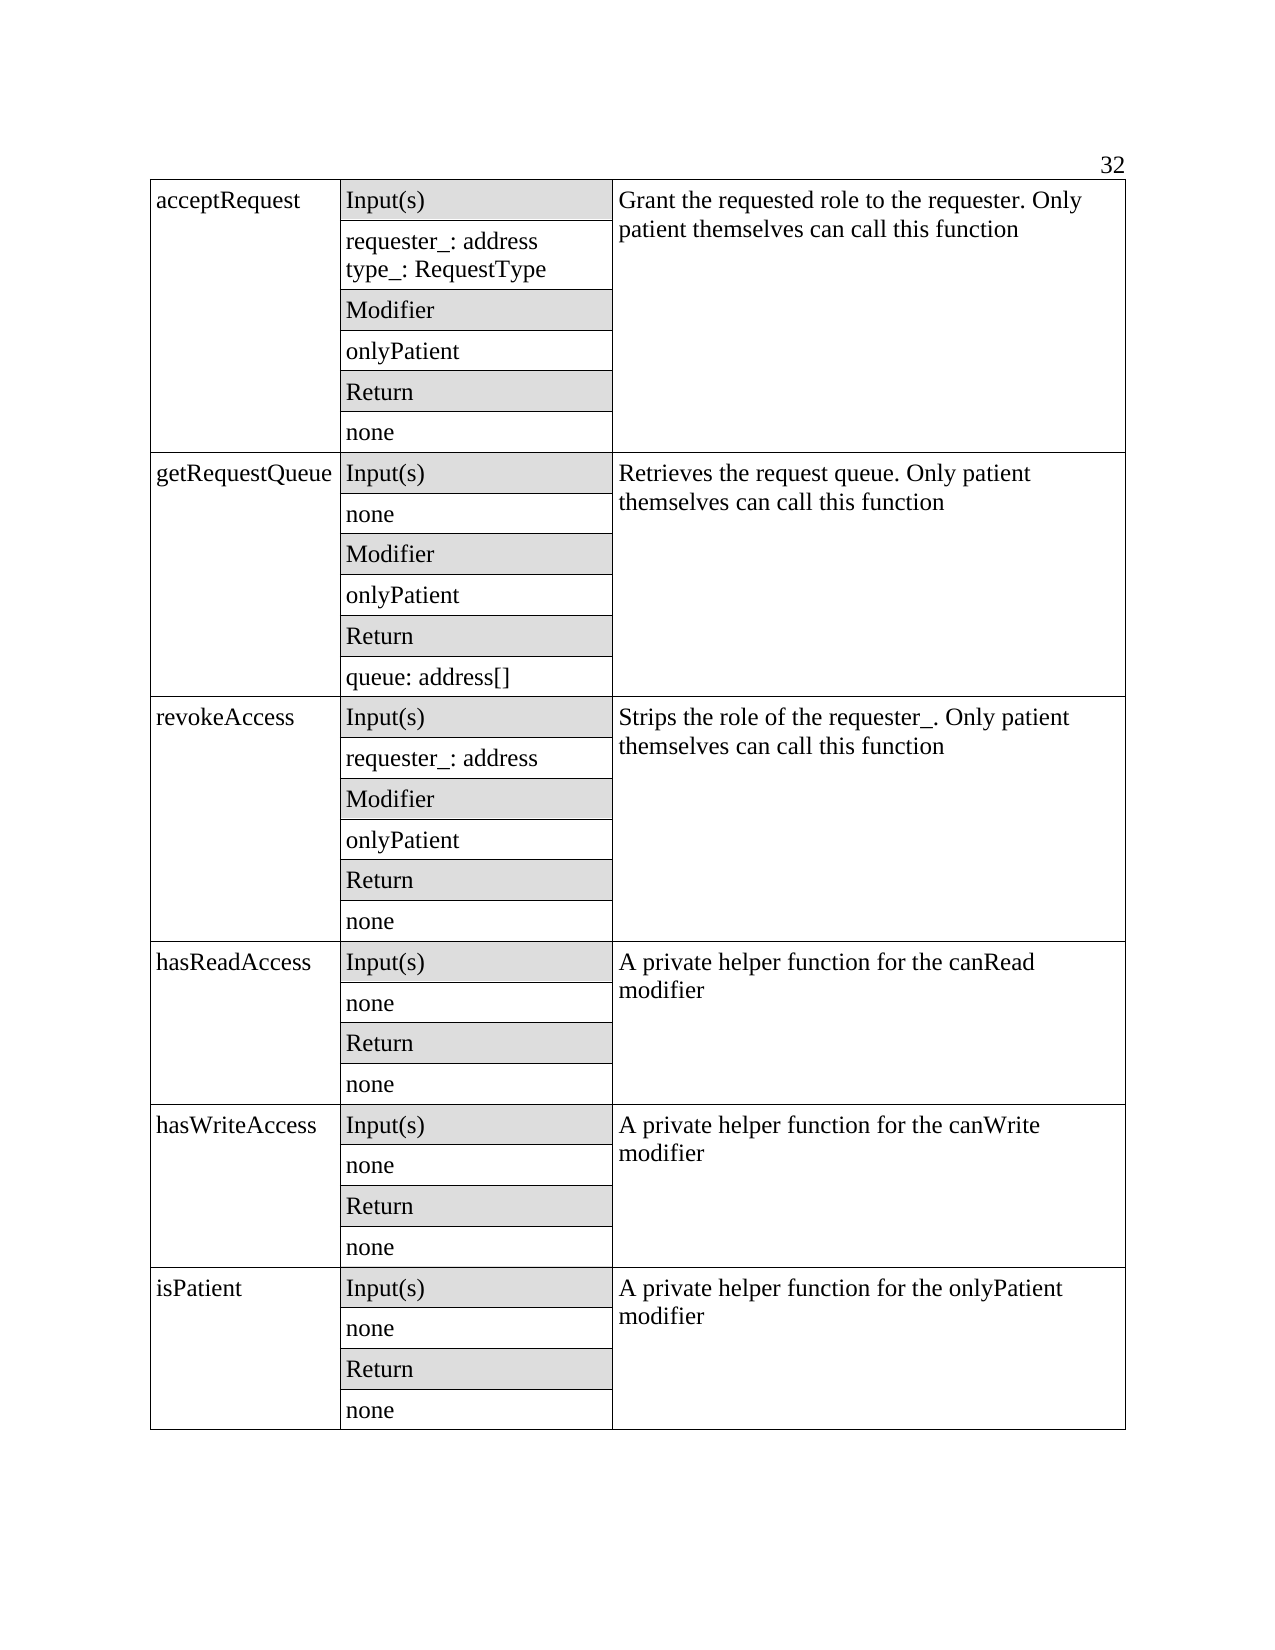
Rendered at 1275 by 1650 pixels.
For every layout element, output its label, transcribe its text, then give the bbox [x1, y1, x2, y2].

table_cell Input(s) [341, 1105, 612, 1144]
table_cell requester_: address [341, 738, 612, 778]
table_cell Return [341, 1023, 612, 1063]
table_cell Grant the requested role to the requester. Only patient themselves can call this function [613, 180, 1125, 452]
table_cell none [341, 1227, 612, 1266]
table_cell none [341, 412, 612, 452]
table_cell onlyPatient [341, 820, 612, 859]
table_cell getRequestQueue [151, 453, 340, 696]
table_cell none [341, 1145, 612, 1185]
table_cell requester_: address type_: RequestType [341, 221, 612, 289]
table_cell onlyPatient [341, 331, 612, 370]
table_cell none [341, 1308, 612, 1348]
table_cell hasReadAccess [151, 942, 340, 1103]
table_cell queue: address[] [341, 657, 612, 696]
table_cell none [341, 901, 612, 941]
table_cell acceptRequest [151, 180, 340, 452]
table_cell Modifier [341, 290, 612, 330]
table_cell none [341, 494, 612, 533]
table_cell onlyPatient [341, 575, 612, 615]
table_cell isPatient [151, 1268, 340, 1429]
table_cell Return [341, 1186, 612, 1226]
table_cell A private helper function for the canWrite modifier [613, 1105, 1125, 1266]
table_cell Modifier [341, 534, 612, 574]
table_cell hasWriteAccess [151, 1105, 340, 1266]
table_cell Return [341, 1349, 612, 1389]
table_cell none [341, 1064, 612, 1103]
table_cell Input(s) [341, 180, 612, 219]
table_cell Return [341, 860, 612, 900]
table_cell Return [341, 371, 612, 411]
table_cell Modifier [341, 779, 612, 818]
table_cell Input(s) [341, 942, 612, 981]
table_cell none [341, 983, 612, 1022]
table_cell Strips the role of the requester_. Only patient themselves can call this function [613, 697, 1125, 941]
table_cell Input(s) [341, 697, 612, 737]
table_cell none [341, 1390, 612, 1429]
table_cell Input(s) [341, 453, 612, 493]
table_cell Return [341, 616, 612, 656]
table_cell revokeAccess [151, 697, 340, 941]
table_cell A private helper function for the canRead modifier [613, 942, 1125, 1103]
table_cell Retrieves the request queue. Only patient themselves can call this function [613, 453, 1125, 696]
table_cell A private helper function for the onlyPatient modifier [613, 1268, 1125, 1429]
table_cell Input(s) [341, 1268, 612, 1307]
